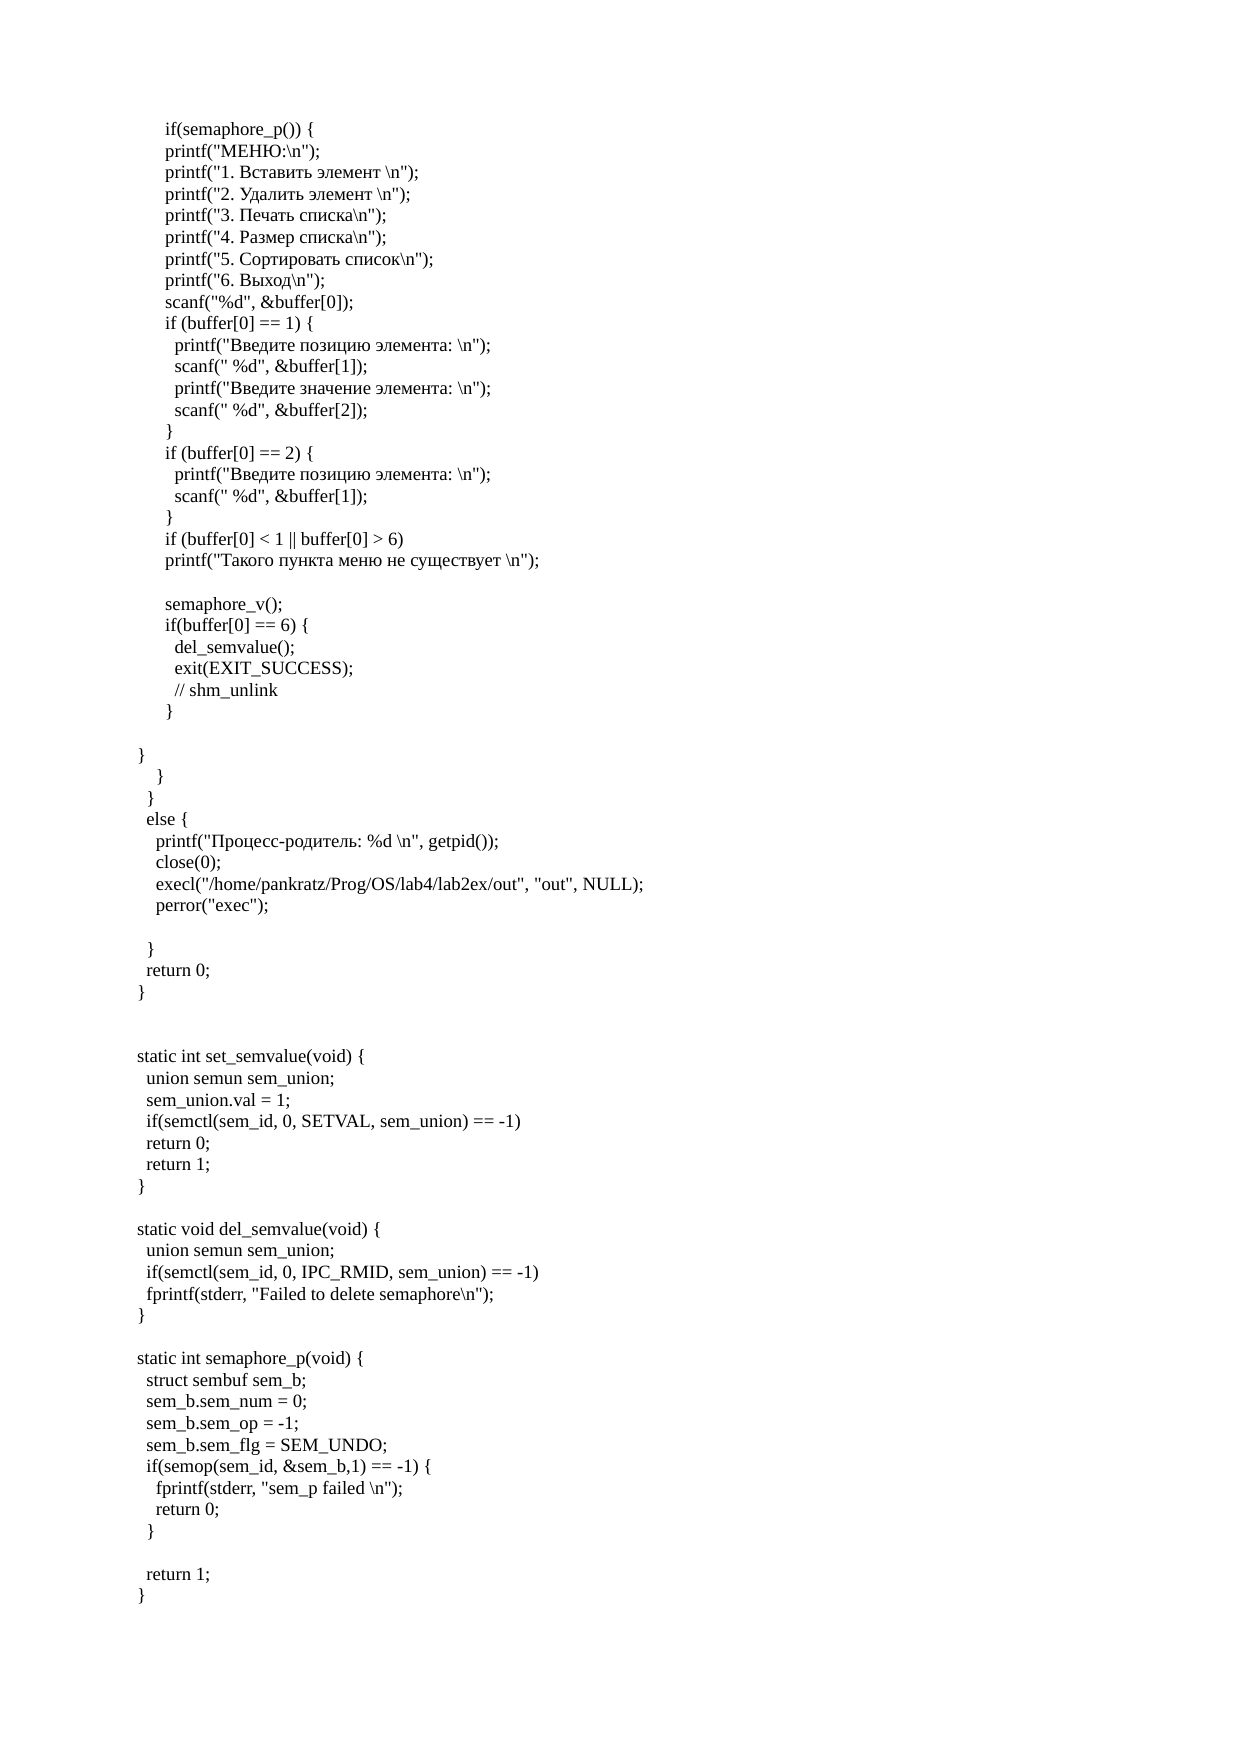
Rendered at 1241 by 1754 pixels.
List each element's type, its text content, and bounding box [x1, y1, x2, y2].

text } [137, 765, 1122, 787]
text else { [137, 808, 1122, 830]
text return 0; [137, 1132, 1122, 1153]
text printf("1. Вставить элемент \n"); [137, 161, 1122, 183]
text static int semaphore_p(void) { [137, 1347, 1122, 1369]
text if(semaphore_p()) { [137, 118, 1122, 140]
text execl("/home/pankratz/Prog/OS/lab4/lab2ex/out", "out", NULL); [137, 873, 1122, 894]
text return 0; [137, 1498, 1122, 1520]
text union semun sem_union; [137, 1067, 1122, 1088]
text return 1; [137, 1153, 1122, 1175]
text } [137, 700, 1122, 722]
text printf("3. Печать списка\n"); [137, 204, 1122, 226]
text if (buffer[0] == 2) { [137, 442, 1122, 463]
text fprintf(stderr, "Failed to delete semaphore\n"); [137, 1282, 1122, 1304]
text scanf(" %d", &buffer[1]); [137, 485, 1122, 506]
text printf("Введите позицию элемента: \n"); [137, 334, 1122, 355]
text printf("Процесс-родитель: %d \n", getpid()); [137, 830, 1122, 851]
text scanf("%d", &buffer[0]); [137, 291, 1122, 312]
text } [137, 787, 1122, 808]
text sem_b.sem_op = -1; [137, 1412, 1122, 1433]
text printf("2. Удалить элемент \n"); [137, 183, 1122, 204]
text if(semop(sem_id, &sem_b,1) == -1) { [137, 1455, 1122, 1477]
text printf("МЕНЮ:\n"); [137, 140, 1122, 161]
text return 0; [137, 959, 1122, 981]
text } [137, 937, 1122, 959]
text static void del_semvalue(void) { [137, 1218, 1122, 1239]
text printf("5. Сортировать список\n"); [137, 247, 1122, 269]
text if (buffer[0] == 1) { [137, 312, 1122, 334]
text scanf(" %d", &buffer[2]); [137, 398, 1122, 420]
text } [137, 1584, 1122, 1606]
text struct sembuf sem_b; [137, 1369, 1122, 1390]
text static int set_semvalue(void) { [137, 1045, 1122, 1067]
text semaphore_v(); [137, 592, 1122, 614]
text } [137, 506, 1122, 528]
text // shm_unlink [137, 679, 1122, 700]
text if(buffer[0] == 6) { [137, 614, 1122, 636]
text union semun sem_union; [137, 1239, 1122, 1261]
text } [137, 981, 1122, 1002]
text sem_union.val = 1; [137, 1088, 1122, 1110]
text } [137, 1175, 1122, 1196]
text } [137, 1304, 1122, 1326]
text exit(EXIT_SUCCESS); [137, 657, 1122, 679]
text if (buffer[0] < 1 || buffer[0] > 6) [137, 528, 1122, 549]
text close(0); [137, 851, 1122, 873]
text printf("Такого пункта меню не существует \n"); [137, 549, 1122, 571]
text if(semctl(sem_id, 0, SETVAL, sem_union) == -1) [137, 1110, 1122, 1132]
text sem_b.sem_flg = SEM_UNDO; [137, 1433, 1122, 1455]
text printf("6. Выход\n"); [137, 269, 1122, 291]
text sem_b.sem_num = 0; [137, 1390, 1122, 1412]
text fprintf(stderr, "sem_p failed \n"); [137, 1477, 1122, 1498]
text printf("Введите значение элемента: \n"); [137, 377, 1122, 398]
text scanf(" %d", &buffer[1]); [137, 355, 1122, 377]
text printf("Введите позицию элемента: \n"); [137, 463, 1122, 485]
text } [137, 420, 1122, 442]
text } [137, 743, 1122, 765]
text printf("4. Размер списка\n"); [137, 226, 1122, 247]
text del_semvalue(); [137, 636, 1122, 657]
text } [137, 1520, 1122, 1541]
text return 1; [137, 1563, 1122, 1584]
text perror("exec"); [137, 894, 1122, 916]
text if(semctl(sem_id, 0, IPC_RMID, sem_union) == -1) [137, 1261, 1122, 1282]
